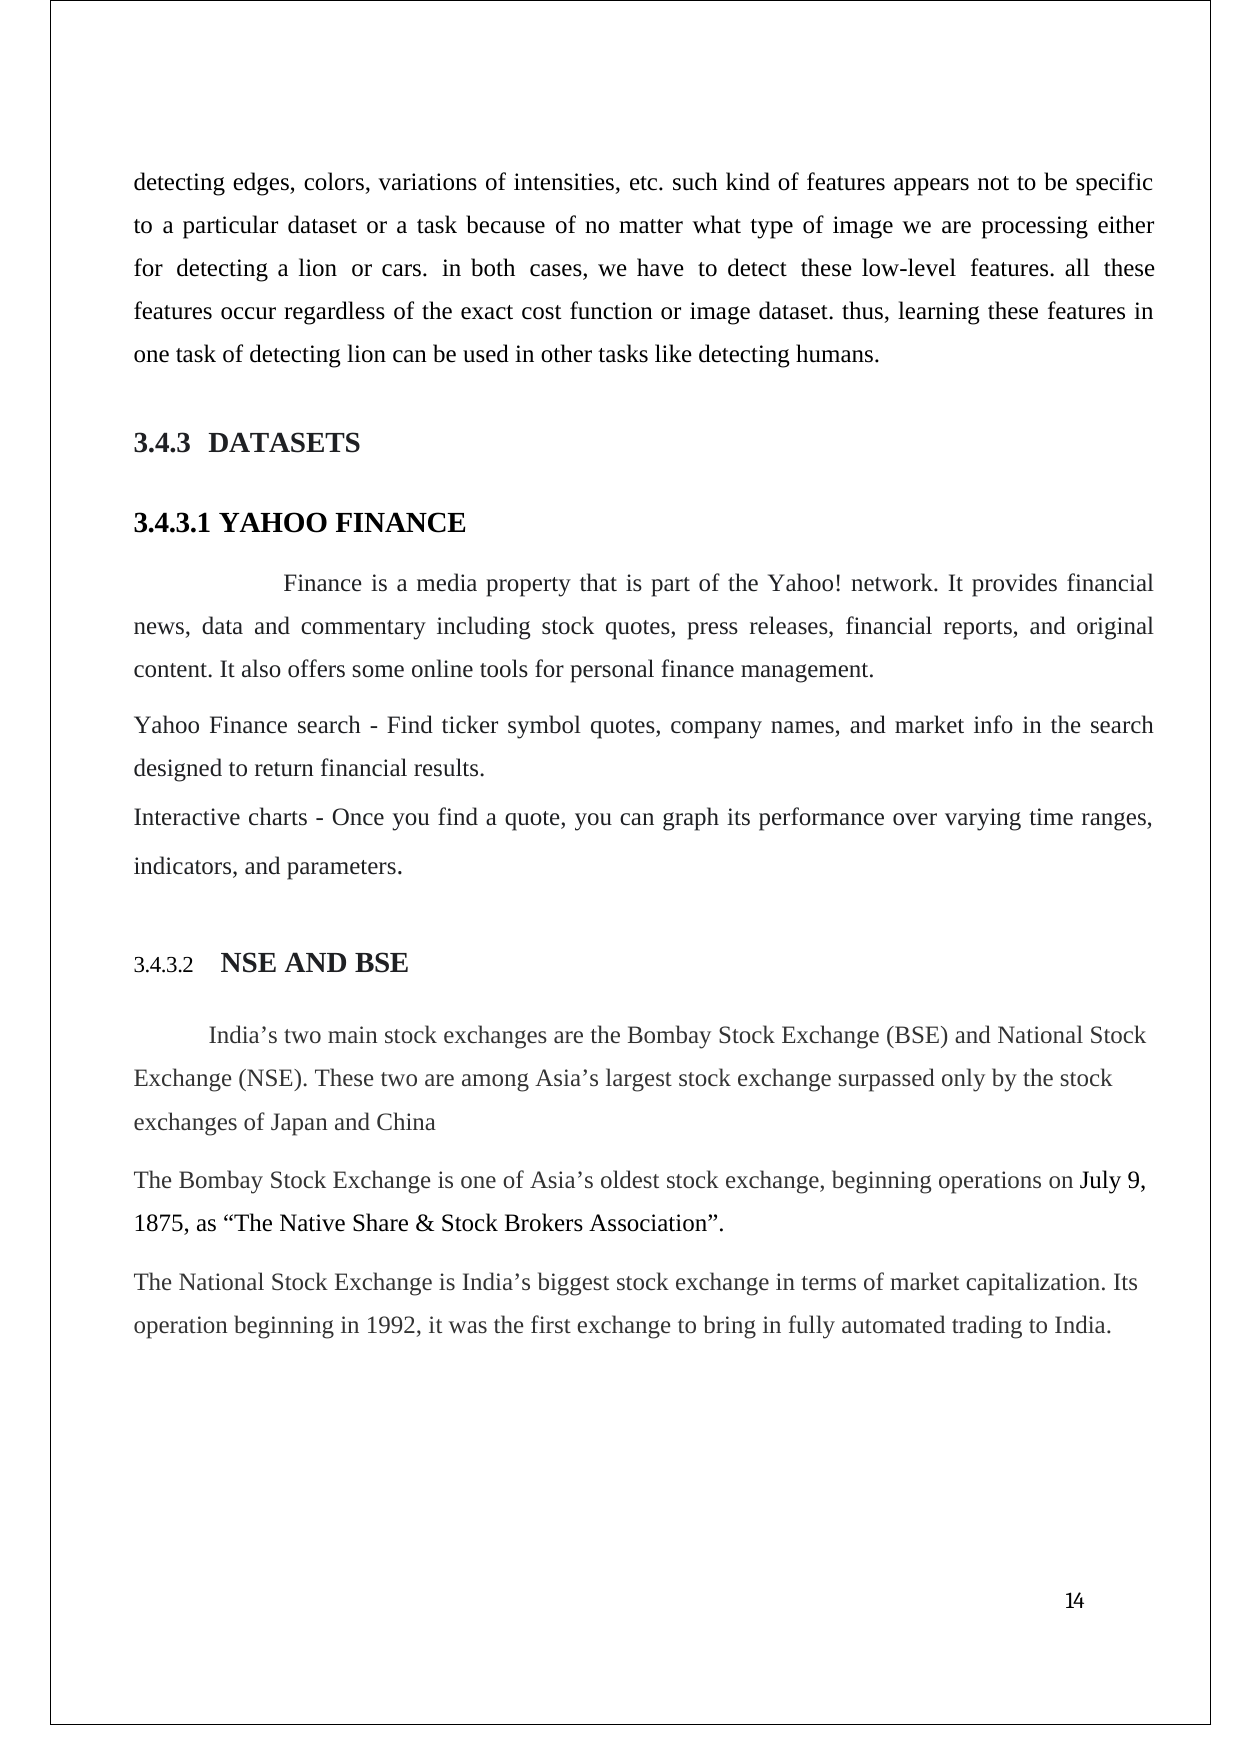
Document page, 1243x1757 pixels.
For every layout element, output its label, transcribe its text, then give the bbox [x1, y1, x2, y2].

text The National Stock Exchange is India’s biggest stock exchange in terms of market capitalization. Its operation beginning in 1992, it was the first exchange to bring in fully automated trading to India. [133, 1267, 1178, 1339]
text Interactive charts - Once you find a quote, you can graph its performance over varying time ranges, indicators, and parameters. [133, 802, 1155, 882]
subtitle YAHOO FINANCE [133, 505, 1178, 539]
list DATASETS [133, 426, 1178, 459]
text Yahoo Finance search - Find ticker symbol quotes, company names, and market info in the search designed to return financial results. [133, 710, 1155, 782]
text detecting edges, colors, variations of intensities, etc. such kind of features appears not to be specific to a particular dataset or a task because of no matter what type of image we are processing either for detecting a lion or cars. in both cases, we have to detect these low-level features. all these features occur regardless of the exact cost function or image dataset. thus, learning these features in one task of detecting lion can be used in other tasks like detecting humans. [133, 167, 1156, 368]
list NSE AND BSE [133, 946, 1178, 979]
text The Bombay Stock Exchange is one of Asia’s oldest stock exchange, beginning operations on July 9, 1875, as “The Native Share & Stock Brokers Association”. [133, 1165, 1178, 1237]
text Finance is a media property that is part of the Yahoo! network. It provides financial news, data and commentary including stock quotes, press releases, financial reports, and original content. It also offers some online tools for personal finance management. [133, 568, 1155, 683]
text India’s two main stock exchanges are the Bombay Stock Exchange (BSE) and National Stock Exchange (NSE). These two are among Asia’s largest stock exchange surpassed only by the stock exchanges of Japan and China [133, 1020, 1178, 1135]
